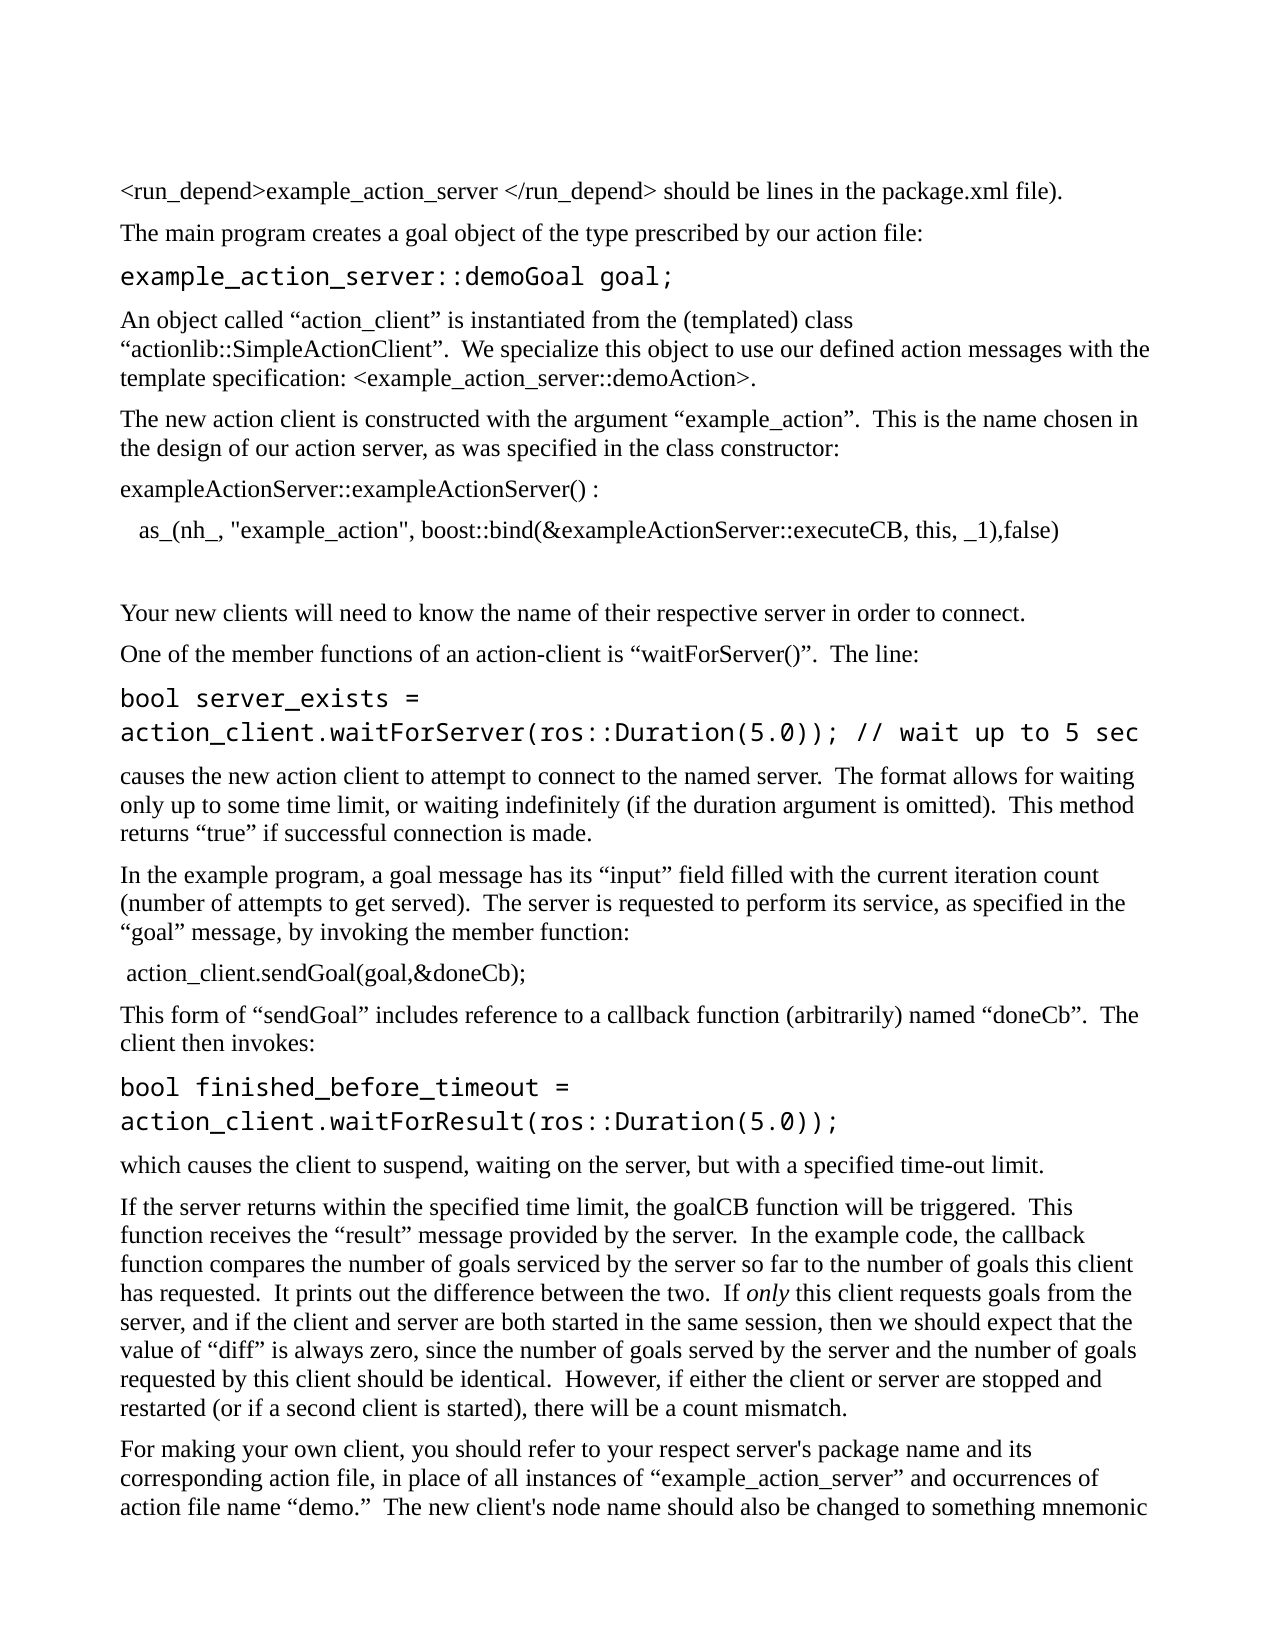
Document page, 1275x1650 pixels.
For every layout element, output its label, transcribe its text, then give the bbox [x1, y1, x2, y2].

text bool finished_before_timeout = action_client.waitForResult(ros::Duration(5.0)); [120, 1070, 1157, 1138]
text action_client.sendGoal(goal,&doneCb); [120, 958, 1157, 987]
text One of the member functions of an action-client is “waitForServer()”. The line: [120, 639, 1157, 668]
text Your new clients will need to know the name of their respective server in order to connect. [120, 598, 1157, 627]
text example_action_server::demoGoal goal; [120, 259, 1157, 293]
text This form of “sendGoal” includes reference to a callback function (arbitrarily) named “doneCb”. The client then invokes: [120, 1000, 1157, 1057]
text An object called “action_client” is instantiated from the (templated) class “actionlib::SimpleActionClient”. We specialize this object to use our defined action messages with the template specification: <example_action_server::demoAction>. [120, 305, 1157, 392]
text as_(nh_, "example_action", boost::bind(&exampleActionServer::executeCB, this, _1),false) [120, 515, 1157, 544]
text causes the new action client to attempt to connect to the named server. The format allows for waiting only up to some time limit, or waiting indefinitely (if the duration argument is omitted). This method returns “true” if successful connection is made. [120, 761, 1157, 847]
text For making your own client, you should refer to your respect server's package name and its corresponding action file, in place of all instances of “example_action_server” and occurrences of action file name “demo.” The new client's node name should also be changed to something mnemonic [120, 1434, 1157, 1520]
text which causes the client to suspend, waiting on the server, but with a specified time-out limit. [120, 1150, 1157, 1179]
text exampleActionServer::exampleActionServer() : [120, 474, 1157, 503]
text bool server_exists = action_client.waitForServer(ros::Duration(5.0)); // wait up to 5 sec [120, 680, 1157, 748]
text The main program creates a goal object of the type prescribed by our action file: [120, 218, 1157, 246]
text In the example program, a goal message has its “input” field filled with the current iteration count (number of attempts to get served). The server is requested to perform its service, as specified in the “goal” message, by invoking the member function: [120, 860, 1157, 946]
text <run_depend>example_action_server </run_depend> should be lines in the package.xml file). [120, 176, 1157, 205]
text If the server returns within the specified time limit, the goalCB function will be triggered. This function receives the “result” message provided by the server. In the example code, the callback function compares the number of goals serviced by the server so far to the number of goals this client has requested. It prints out the difference between the two. If only this client requests goals from the server, and if the client and server are both started in the same session, then we should expect that the value of “diff” is always zero, since the number of goals served by the server and the number of goals requested by this client should be identical. However, if either the client or server are stopped and restarted (or if a second client is started), there will be a count mismatch. [120, 1192, 1157, 1422]
text The new action client is constructed with the argument “example_action”. This is the name chosen in the design of our action server, as was specified in the class constructor: [120, 404, 1157, 462]
